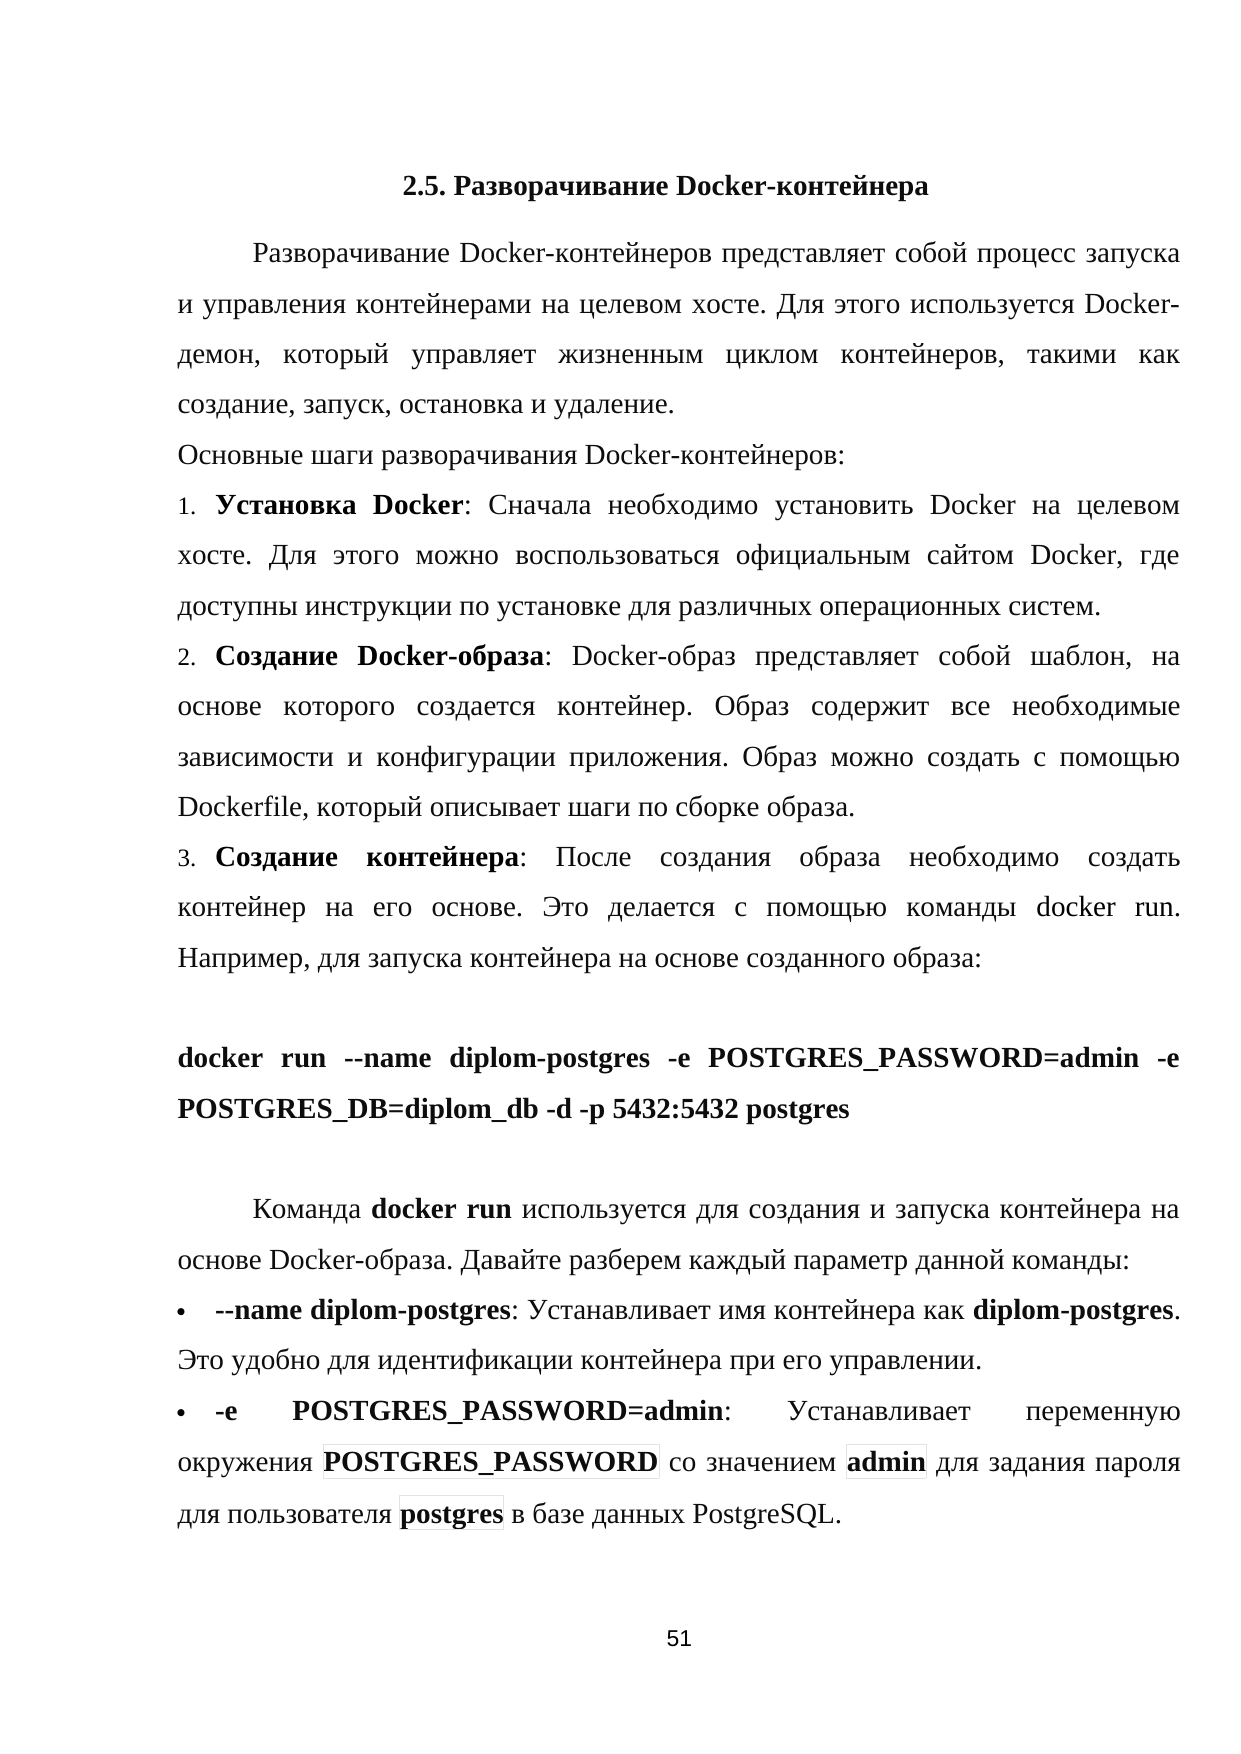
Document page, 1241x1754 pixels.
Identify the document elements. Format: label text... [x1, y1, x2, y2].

text Основные шаги разворачивания Docker-контейнеров: [177, 437, 1181, 470]
list --name diplom-postgres: Устанавливает имя контейнера как diplom-postgres. Это удобно для идентификации контейнера при его управлении. [177, 1292, 1181, 1376]
list Создание контейнера: После создания образа необходимо создать контейнер на его основе. Это делается с помощью команды docker run. Например, для запуска контейнера на основе созданного образа: [177, 839, 1181, 973]
list -e POSTGRES_PASSWORD=admin: Устанавливает переменную окружения POSTGRES_PASSWORD со значением admin для задания пароля для пользователя postgres в базе данных PostgreSQL. [177, 1393, 1181, 1530]
list Установка Docker: Сначала необходимо установить Docker на целевом хосте. Для этого можно воспользоваться официальным сайтом Docker, где доступны инструкции по установке для различных операционных систем. [177, 487, 1181, 621]
list Создание Docker-образа: Docker-образ представляет собой шаблон, на основе которого создается контейнер. Образ содержит все необходимые зависимости и конфигурации приложения. Образ можно создать с помощью Dockerfile, который описывает шаги по сборке образа. [177, 638, 1181, 822]
text 2.5. Разворачивание Docker-контейнера [177, 168, 1181, 202]
text docker run --name diplom-postgres -e POSTGRES_PASSWORD=admin -e POSTGRES_DB=diplom_db -d -p 5432:5432 postgres [177, 1041, 1181, 1124]
text Разворачивание Docker-контейнеров представляет собой процесс запуска и управления контейнерами на целевом хосте. Для этого используется Docker-демон, который управляет жизненным циклом контейнеров, такими как создание, запуск, остановка и удаление. [177, 236, 1181, 420]
text Команда docker run используется для создания и запуска контейнера на основе Docker-образа. Давайте разберем каждый параметр данной команды: [177, 1191, 1181, 1275]
